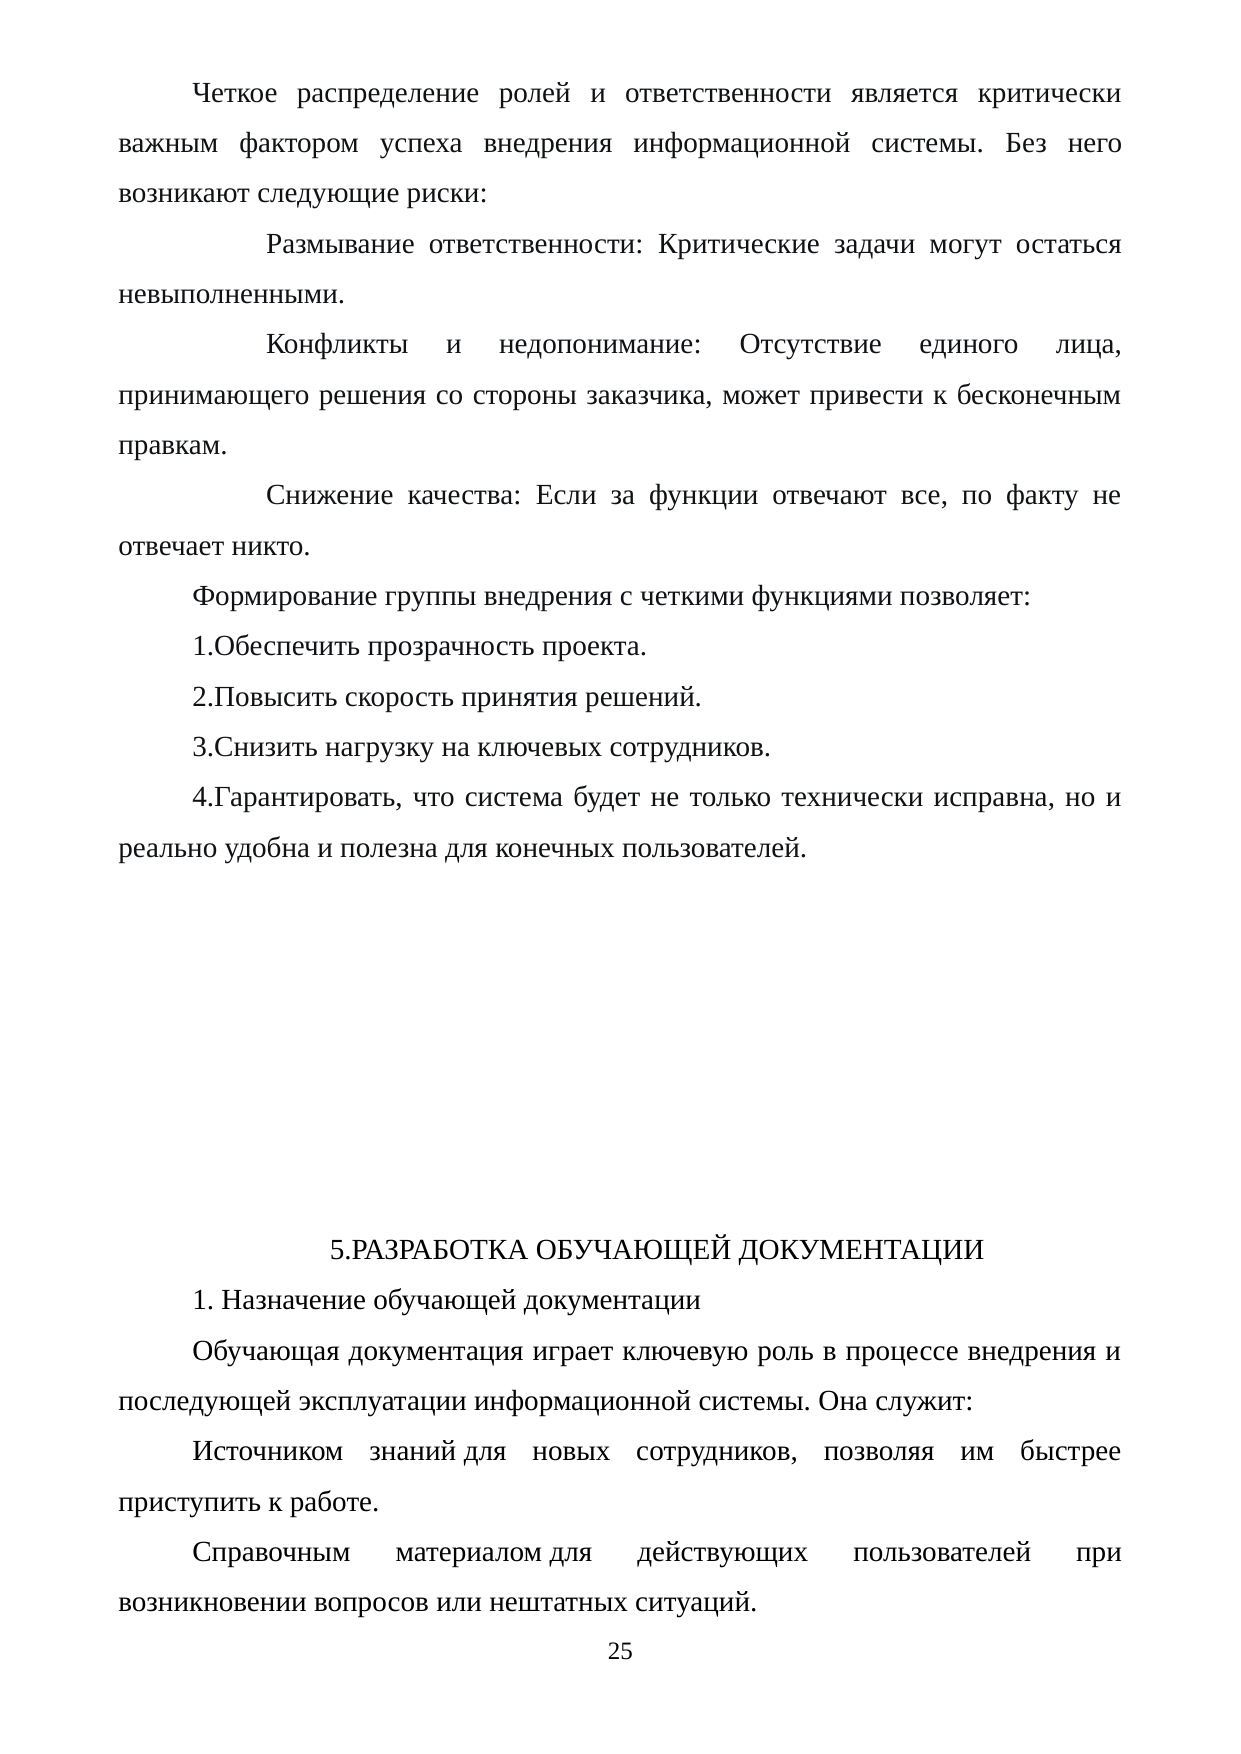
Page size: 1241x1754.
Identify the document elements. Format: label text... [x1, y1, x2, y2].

list Снизить нагрузку на ключевых сотрудников. [118, 729, 1122, 763]
list Конфликты и недопонимание: Отсутствие единого лица, принимающего решения со стороны заказчика, может привести к бесконечным правкам. [118, 327, 1122, 461]
text Справочным материалом для действующих пользователей при возникновении вопросов или нештатных ситуаций. [118, 1534, 1122, 1618]
list Снижение качества: Если за функции отвечают все, по факту не отвечает никто. [118, 477, 1122, 561]
list Повысить скорость принятия решений. [118, 679, 1122, 712]
text Формирование группы внедрения с четкими функциями позволяет: [118, 578, 1122, 612]
list Размывание ответственности: Критические задачи могут остаться невыполненными. [118, 226, 1122, 310]
text Обучающая документация играет ключевую роль в процессе внедрения и последующей эксплуатации информационной системы. Она служит: [118, 1333, 1122, 1417]
text Источником знаний для новых сотрудников, позволяя им быстрее приступить к работе. [118, 1433, 1122, 1517]
subtitle 5.РАЗРАБОТКА ОБУЧАЮЩЕЙ ДОКУМЕНТАЦИИ [118, 1232, 1122, 1266]
list Гарантировать, что система будет не только технически исправна, но и реально удобна и полезна для конечных пользователей. [118, 779, 1122, 863]
text Четкое распределение ролей и ответственности является критически важным фактором успеха внедрения информационной системы. Без него возникают следующие риски: [118, 75, 1122, 209]
list Обеспечить прозрачность проекта. [118, 628, 1122, 662]
text 1. Назначение обучающей документации [118, 1282, 1122, 1316]
